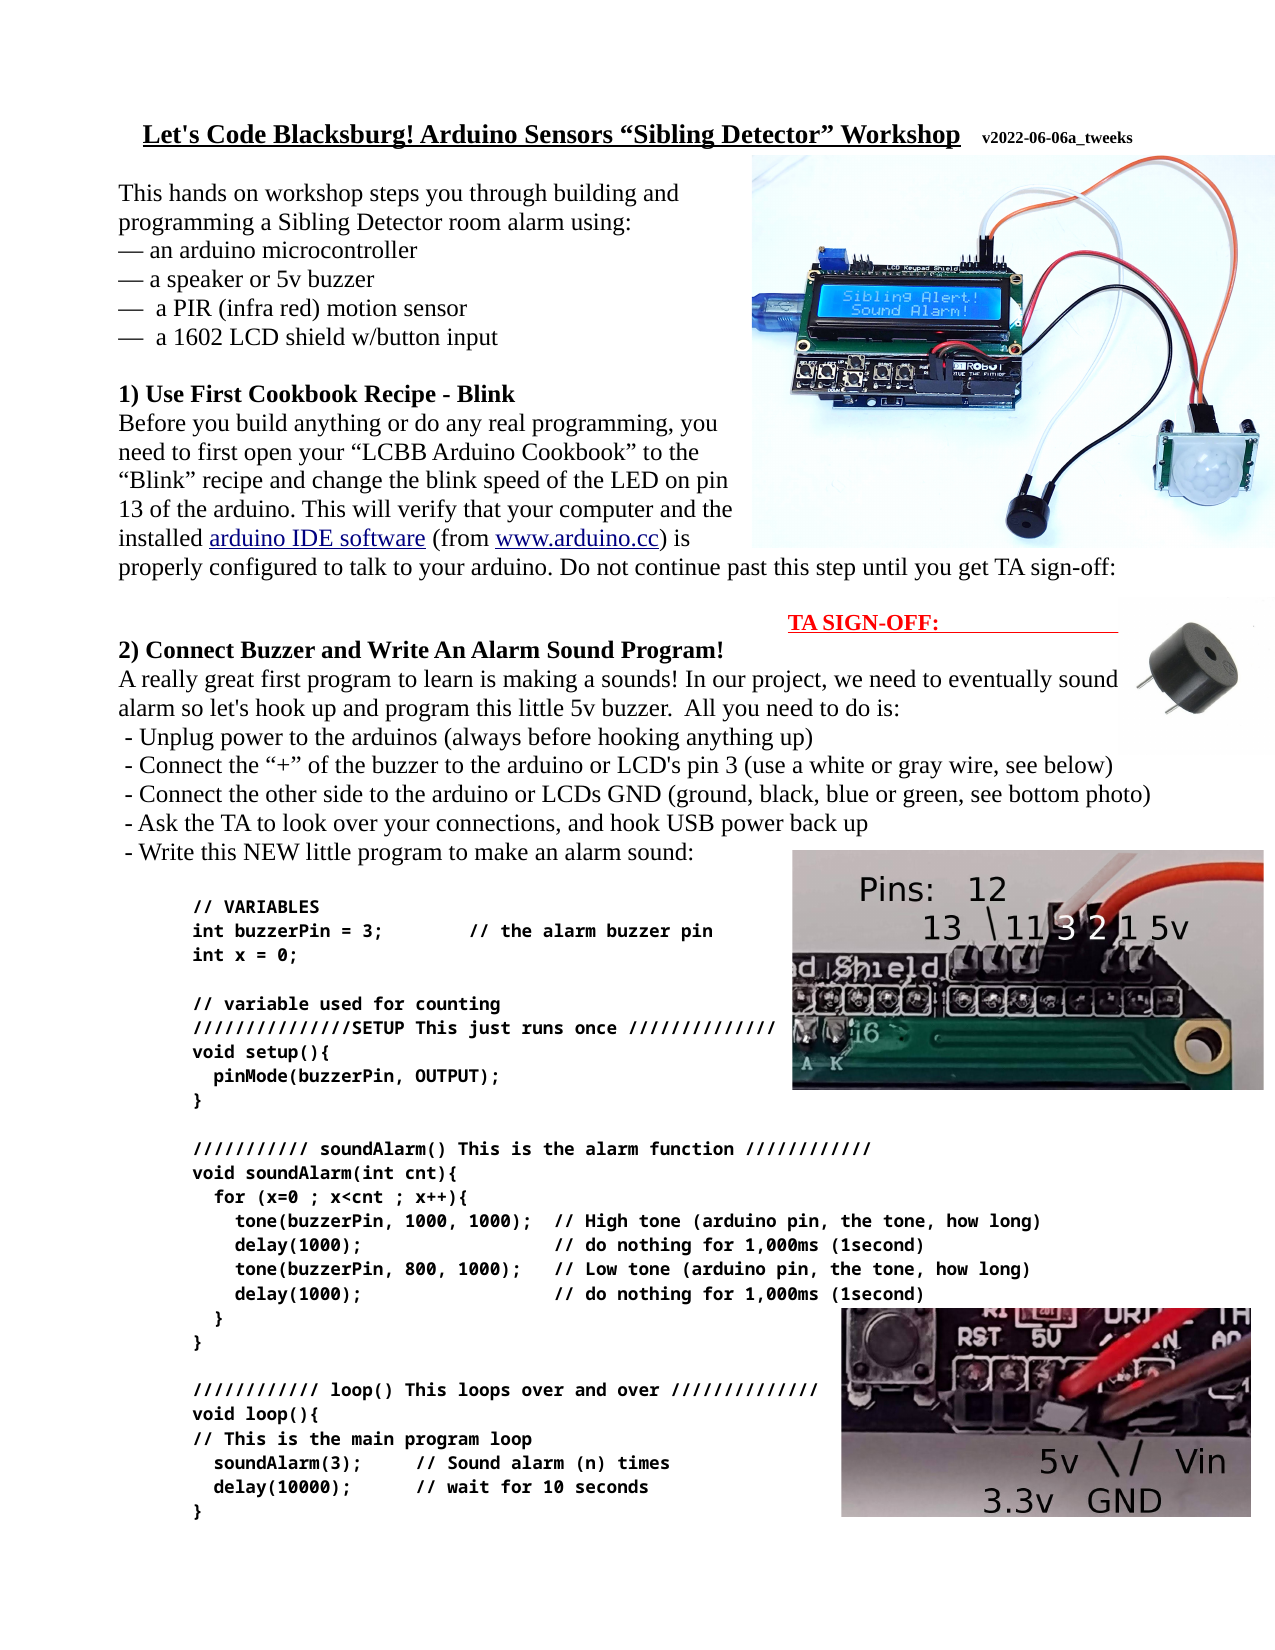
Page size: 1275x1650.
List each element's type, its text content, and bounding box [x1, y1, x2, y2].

text /////////// soundAlarm() This is the alarm function //////////// [192, 1136, 1157, 1160]
text pinMode(buzzerPin, OUTPUT); [192, 1063, 792, 1088]
text delay(10000); // wait for 10 seconds [192, 1474, 841, 1498]
text — a 1602 LCD shield w/button input [118, 322, 751, 351]
text } [192, 1305, 1157, 1329]
text } [192, 1498, 1157, 1523]
text delay(1000); // do nothing for 1,000ms (1second) [192, 1233, 1157, 1257]
text soundAlarm(3); // Sound alarm (n) times [192, 1450, 841, 1474]
text //////////// loop() This loops over and over ////////////// [192, 1378, 841, 1402]
text - Unplug power to the arduinos (always before hooking anything up) - Connect the “+” of the buzzer to the arduino or LCD's pin 3 (use a white or gray wire, see below) - Connect the other side to the arduino or LCDs GND (ground, black, blue or green, see bottom photo) - Ask the TA to look over your connections, and hook USB power back up - Write this NEW little program to make an alarm sound: [118, 722, 1157, 866]
text // VARIABLES [192, 894, 792, 918]
picture [792, 850, 1264, 1090]
text Before you build anything or do any real programming, you need to first open your “LCBB Arduino Cookbook” to the “Blink” recipe and change the blink speed of the LED on pin 13 of the arduino. This will verify that your computer and the installed arduino IDE software (from www.arduino.cc) is properly configured to talk to your arduino. Do not continue past this step until you get TA sign-off: [118, 408, 1157, 609]
text — an arduino microcontroller [118, 236, 751, 264]
text // variable used for counting [192, 991, 792, 1015]
text 1) Use First Cookbook Recipe - Blink [118, 379, 751, 408]
picture [1118, 597, 1275, 755]
text tone(buzzerPin, 800, 1000); // Low tone (arduino pin, the tone, how long) [192, 1257, 1157, 1281]
text delay(1000); // do nothing for 1,000ms (1second) [192, 1281, 1157, 1305]
text } [192, 1088, 1157, 1112]
text // This is the main program loop [192, 1426, 841, 1450]
text int buzzerPin = 3; // the alarm buzzer pin [192, 918, 792, 943]
text TA SIGN-OFF: [118, 609, 1118, 636]
text — a PIR (infra red) motion sensor [118, 293, 751, 322]
picture [841, 1308, 1251, 1517]
picture [751, 155, 1275, 548]
text void loop(){ [192, 1402, 841, 1426]
text int x = 0; [192, 943, 792, 967]
text This hands on workshop steps you through building and programming a Sibling Detector room alarm using: [118, 178, 751, 236]
text void setup(){ [192, 1039, 792, 1063]
text Let's Code Blacksburg! Arduino Sensors “Sibling Detector” Workshop v2022-06-06a_tweeks [118, 118, 1157, 149]
text } [192, 1329, 841, 1353]
text void soundAlarm(int cnt){ [192, 1160, 1157, 1184]
text — a speaker or 5v buzzer [118, 264, 751, 293]
text tone(buzzerPin, 1000, 1000); // High tone (arduino pin, the tone, how long) [192, 1208, 1157, 1233]
text 2) Connect Buzzer and Write An Alarm Sound Program! A really great first program to learn is making a sounds! In our project, we need to eventually sound an alarm so let's hook up and program this little 5v buzzer. All you need to do is: [118, 636, 1118, 722]
text for (x=0 ; x<cnt ; x++){ [192, 1184, 1157, 1208]
text ///////////////SETUP This just runs once ////////////// [192, 1015, 792, 1039]
